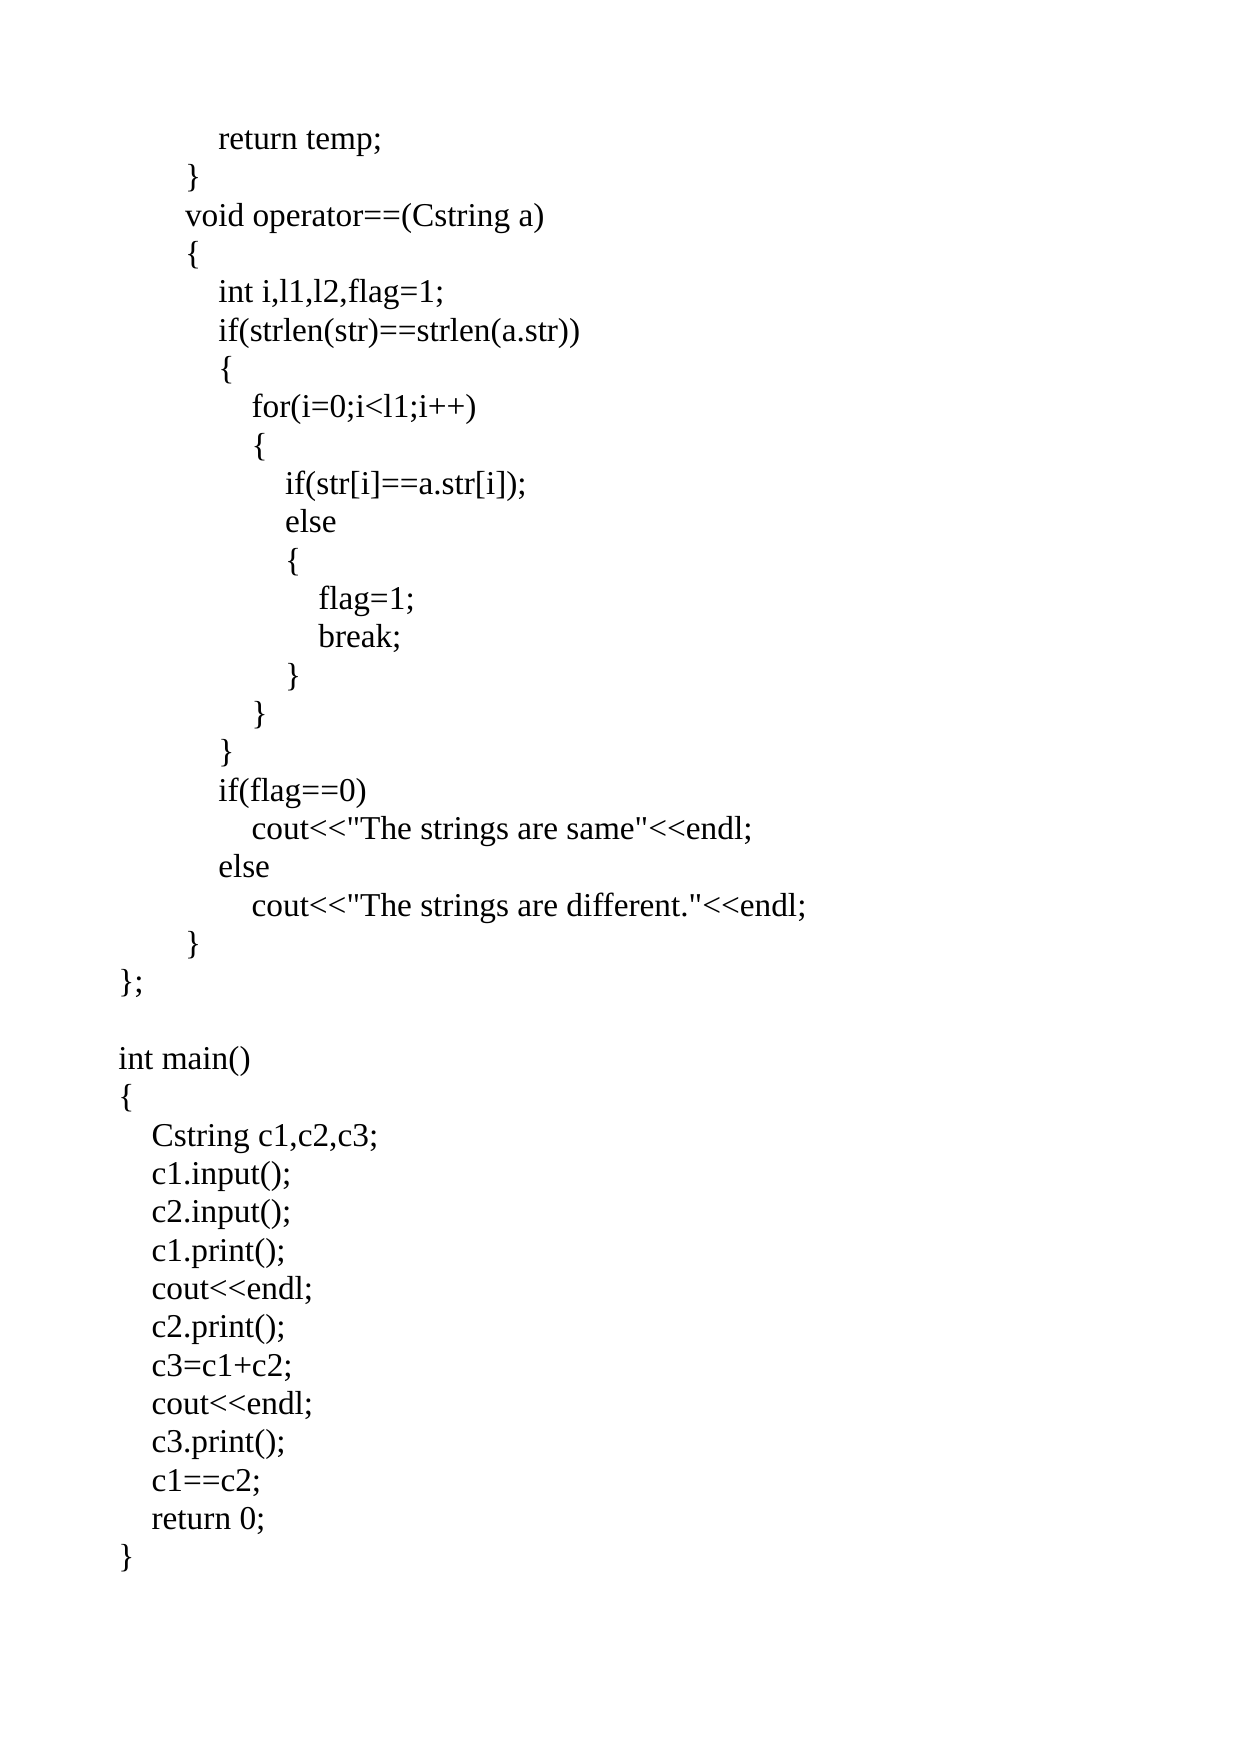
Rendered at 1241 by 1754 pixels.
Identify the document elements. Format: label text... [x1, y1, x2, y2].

text c2.input(); [118, 1191, 1122, 1230]
text else [118, 501, 1122, 540]
text break; [118, 616, 1122, 655]
text cout<<endl; [118, 1268, 1122, 1306]
text c1.print(); [118, 1230, 1122, 1268]
text return 0; [118, 1498, 1122, 1536]
text c2.print(); [118, 1306, 1122, 1345]
text if(str[i]==a.str[i]); [118, 463, 1122, 501]
text } [118, 1536, 1122, 1575]
text } [118, 156, 1122, 195]
text cout<<"The strings are same"<<endl; [118, 808, 1122, 846]
text else [118, 846, 1122, 885]
text { [118, 348, 1122, 386]
text flag=1; [118, 578, 1122, 616]
text cout<<endl; [118, 1383, 1122, 1421]
text if(flag==0) [118, 770, 1122, 808]
text c1==c2; [118, 1460, 1122, 1498]
text { [118, 233, 1122, 271]
text cout<<"The strings are different."<<endl; [118, 885, 1122, 923]
text } [118, 655, 1122, 693]
text int i,l1,l2,flag=1; [118, 271, 1122, 310]
text return temp; [118, 118, 1122, 156]
text } [118, 731, 1122, 770]
text { [118, 540, 1122, 578]
text if(strlen(str)==strlen(a.str)) [118, 310, 1122, 348]
text int main() [118, 1038, 1122, 1076]
text c3=c1+c2; [118, 1345, 1122, 1383]
text for(i=0;i<l1;i++) [118, 386, 1122, 425]
text c1.input(); [118, 1153, 1122, 1191]
text Cstring c1,c2,c3; [118, 1115, 1122, 1153]
text c3.print(); [118, 1421, 1122, 1460]
text { [118, 1076, 1122, 1115]
text } [118, 693, 1122, 731]
text } [118, 923, 1122, 961]
text }; [118, 961, 1122, 1000]
text { [118, 425, 1122, 463]
text void operator==(Cstring a) [118, 195, 1122, 233]
